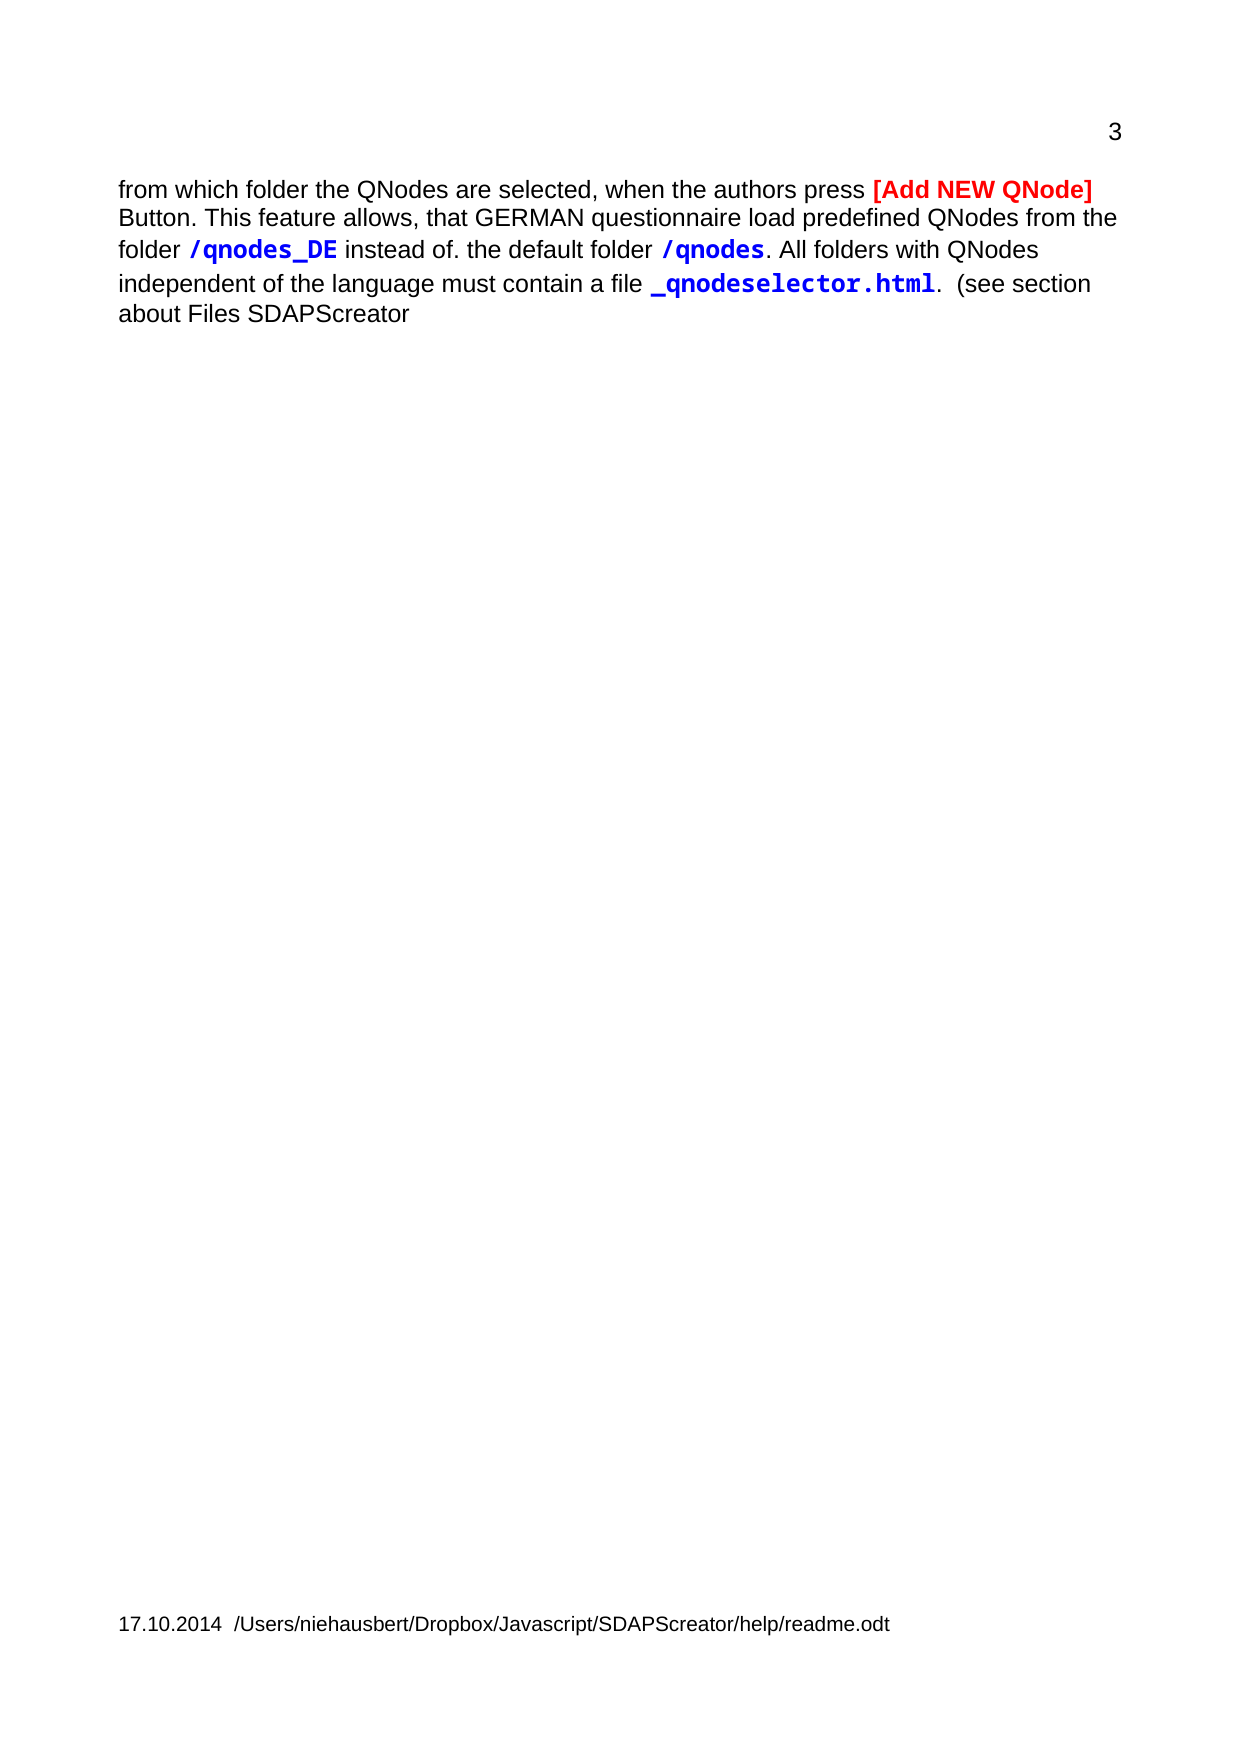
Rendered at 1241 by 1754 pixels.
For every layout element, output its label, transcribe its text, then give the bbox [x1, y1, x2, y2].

text from which folder the QNodes are selected, when the authors press [Add NEW QNode] Button. This feature allows, that GERMAN questionnaire load predefined QNodes from the folder /qnodes_DE instead of. the default folder /qnodes. All folders with QNodes independent of the language must contain a file _qnodeselector.html. (see section about Files SDAPScreator [118, 176, 1122, 327]
